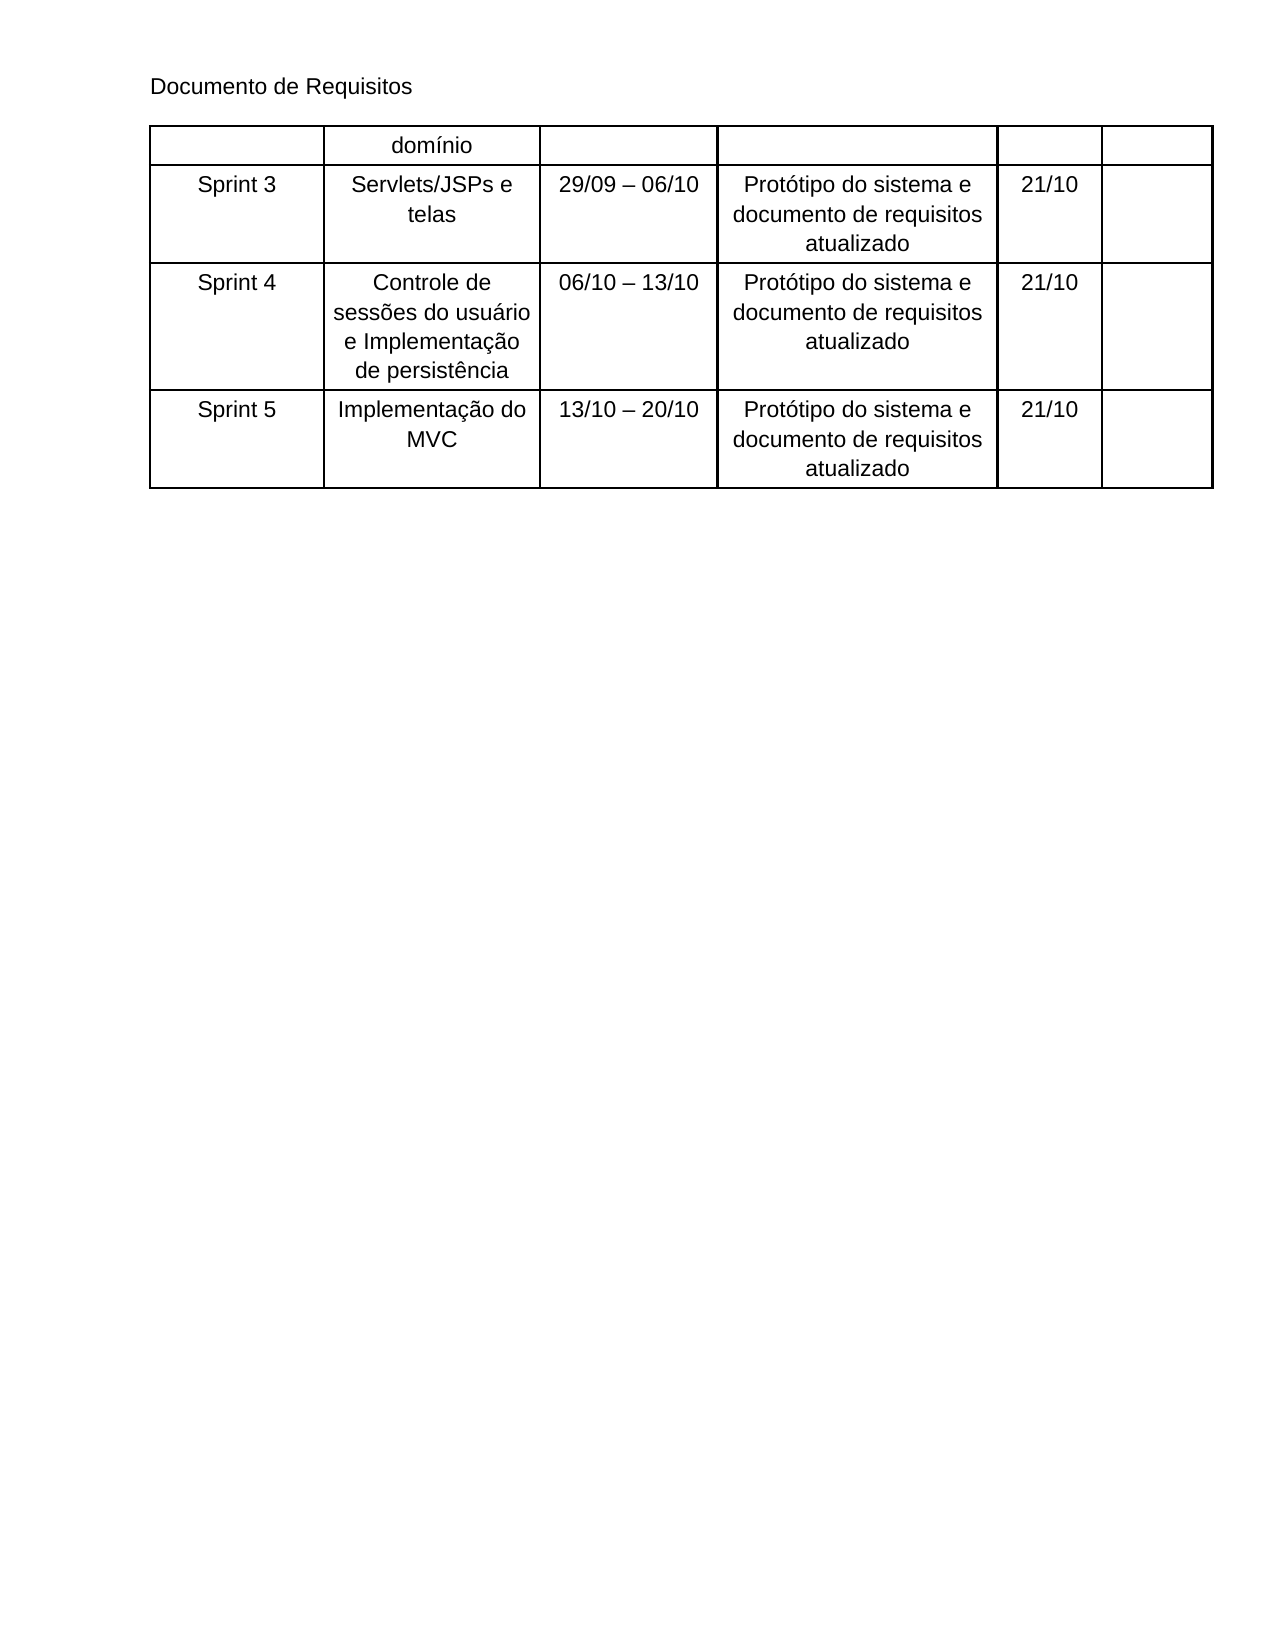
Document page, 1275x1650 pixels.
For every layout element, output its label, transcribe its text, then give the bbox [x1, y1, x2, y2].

table_cell 21/10 [999, 264, 1101, 389]
table_cell Sprint 5 [151, 391, 323, 487]
table_cell Controle de sessões do usuário e Implementação de persistência [325, 264, 539, 389]
table_cell [541, 127, 716, 164]
table_cell [1103, 264, 1211, 389]
table_cell [719, 127, 996, 164]
table_cell Servlets/JSPs e telas [325, 166, 539, 262]
table_cell 21/10 [999, 166, 1101, 262]
table_cell domínio [325, 127, 539, 164]
table_cell 21/10 [999, 391, 1101, 487]
table_cell 13/10 – 20/10 [541, 391, 716, 487]
table_cell [1103, 127, 1211, 164]
table_cell [151, 127, 323, 164]
table_cell [999, 127, 1101, 164]
table_cell Implementação do MVC [325, 391, 539, 487]
table_cell Protótipo do sistema e documento de requisitos atualizado [719, 166, 996, 262]
table_cell 06/10 – 13/10 [541, 264, 716, 389]
table_cell 29/09 – 06/10 [541, 166, 716, 262]
table_cell Protótipo do sistema e documento de requisitos atualizado [719, 391, 996, 487]
table_cell Sprint 4 [151, 264, 323, 389]
table_cell [1103, 166, 1211, 262]
table_cell Sprint 3 [151, 166, 323, 262]
table_cell Protótipo do sistema e documento de requisitos atualizado [719, 264, 996, 389]
table_cell [1103, 391, 1211, 487]
